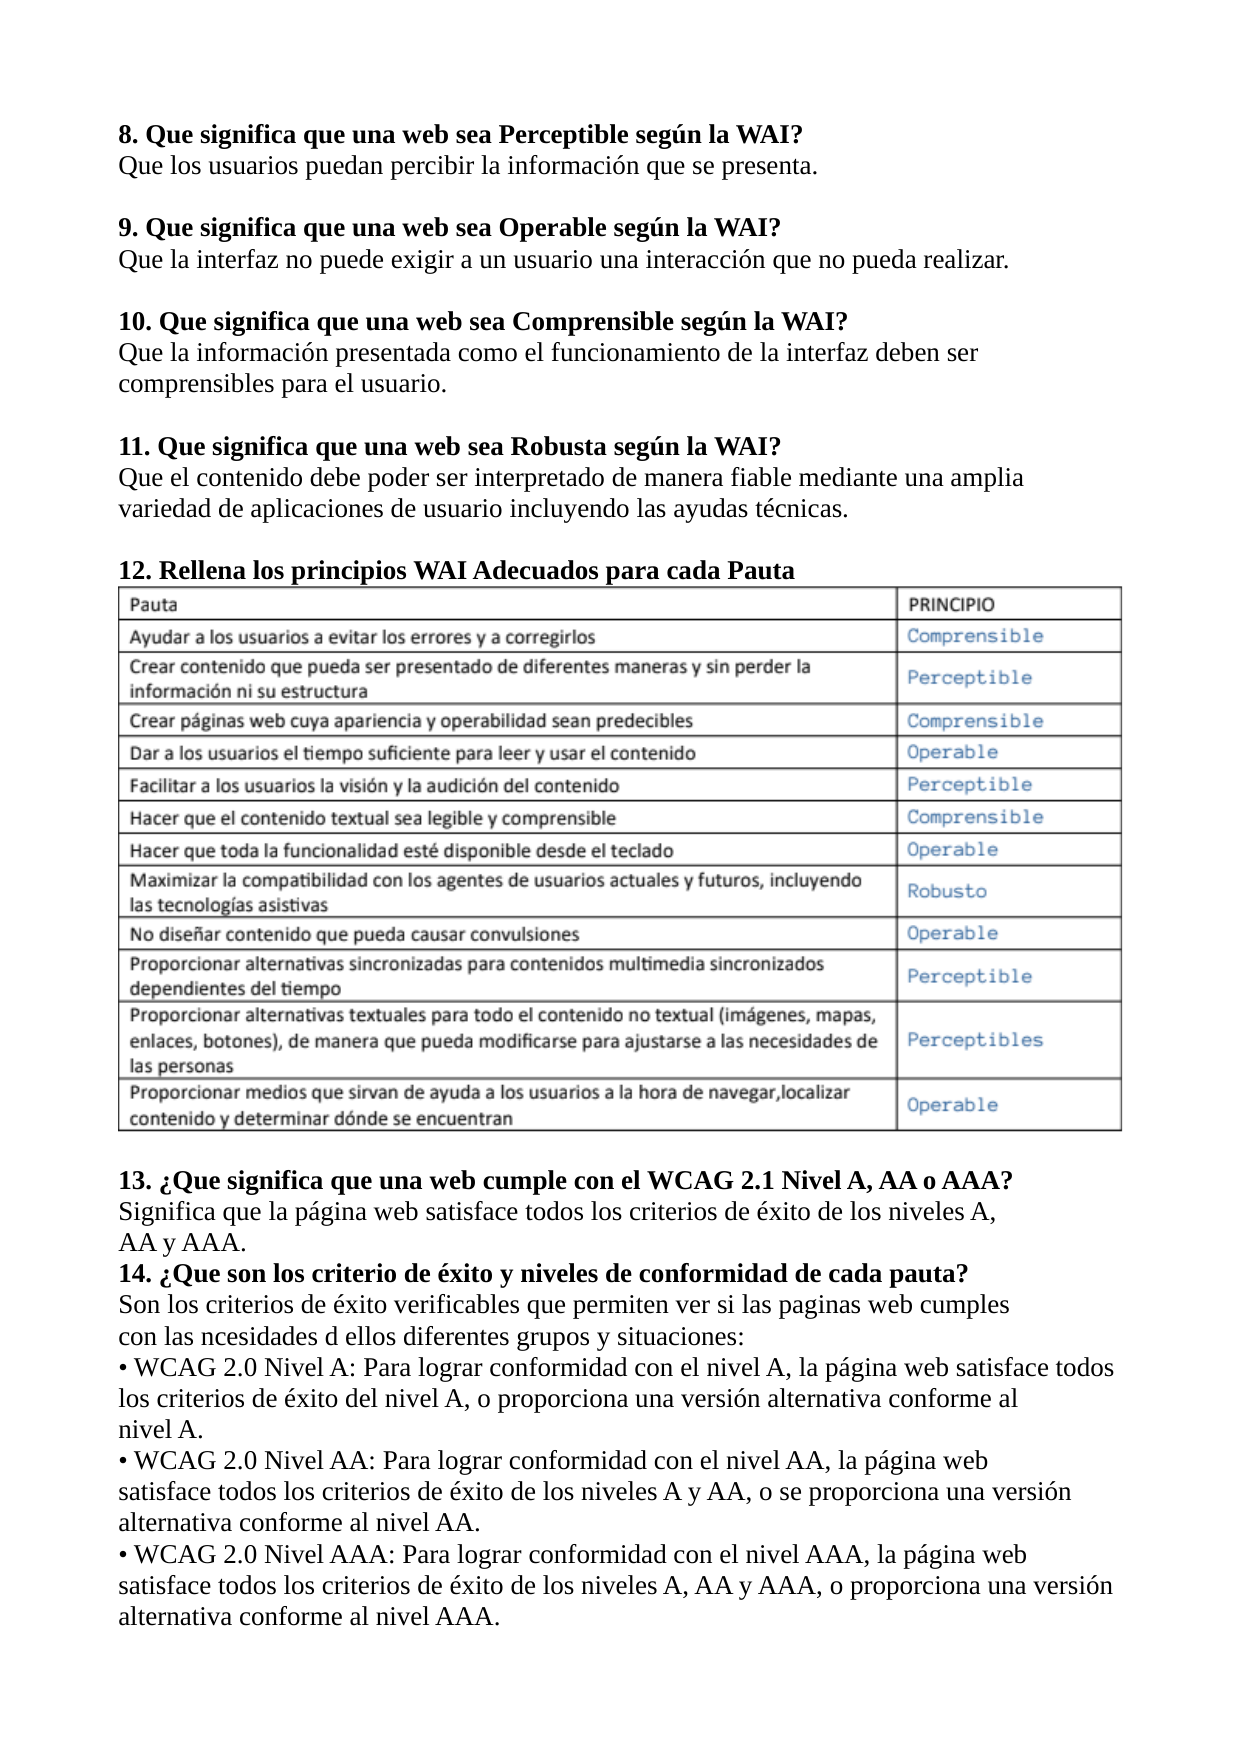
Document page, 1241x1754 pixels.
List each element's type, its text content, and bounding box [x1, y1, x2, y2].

text 11. Que significa que una web sea Robusta según la WAI? Que el contenido debe poder ser interpretado de manera fiable mediante una amplia variedad de aplicaciones de usuario incluyendo las ayudas técnicas. [118, 429, 1122, 523]
picture [118, 585, 1123, 1133]
text 13. ¿Que significa que una web cumple con el WCAG 2.1 Nivel A, AA o AAA? Significa que la página web satisface todos los criterios de éxito de los niveles A, AA y AAA. 14. ¿Que son los criterio de éxito y niveles de conformidad de cada pauta? Son los criterios de éxito verificables que permiten ver si las paginas web cumples con las ncesidades d ellos diferentes grupos y situaciones: • WCAG 2.0 Nivel A: Para lograr conformidad con el nivel A, la página web satisface todos los criterios de éxito del nivel A, o proporciona una versión alternativa conforme al nivel A. • WCAG 2.0 Nivel AA: Para lograr conformidad con el nivel AA, la página web satisface todos los criterios de éxito de los niveles A y AA, o se proporciona una versión alternativa conforme al nivel AA. • WCAG 2.0 Nivel AAA: Para lograr conformidad con el nivel AAA, la página web satisface todos los criterios de éxito de los niveles A, AA y AAA, o proporciona una versión alternativa conforme al nivel AAA. [118, 1164, 1122, 1631]
text 9. Que significa que una web sea Operable según la WAI? Que la interfaz no puede exigir a un usuario una interacción que no pueda realizar. [118, 212, 1122, 274]
text 12. Rellena los principios WAI Adecuados para cada Pauta [118, 554, 1122, 585]
text 8. Que significa que una web sea Perceptible según la WAI? Que los usuarios puedan percibir la información que se presenta. [118, 118, 1122, 180]
text 10. Que significa que una web sea Comprensible según la WAI? Que la información presentada como el funcionamiento de la interfaz deben ser comprensibles para el usuario. [118, 305, 1122, 398]
